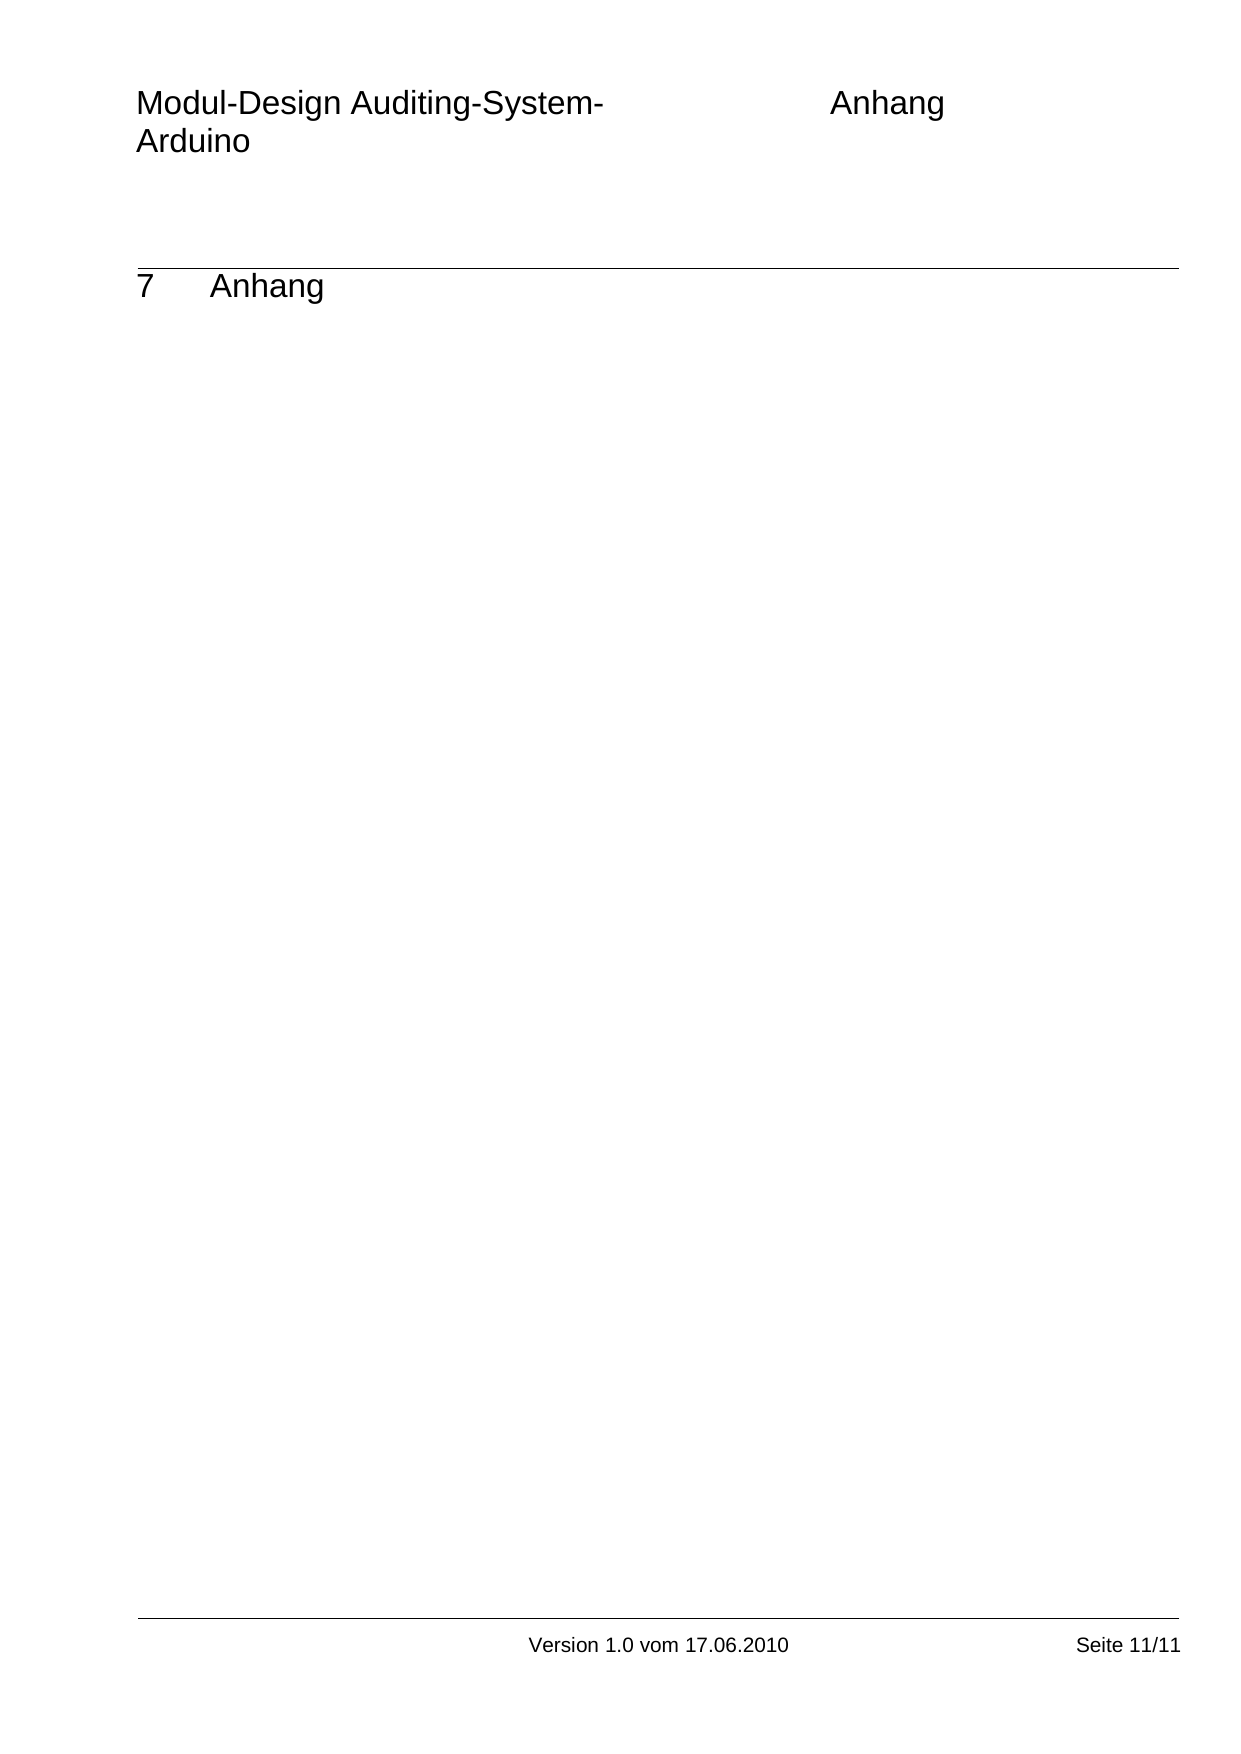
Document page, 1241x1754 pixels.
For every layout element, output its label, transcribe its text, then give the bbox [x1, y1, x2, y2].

subtitle Anhang [318, 289, 1181, 304]
subtitle Anhang [136, 289, 319, 304]
